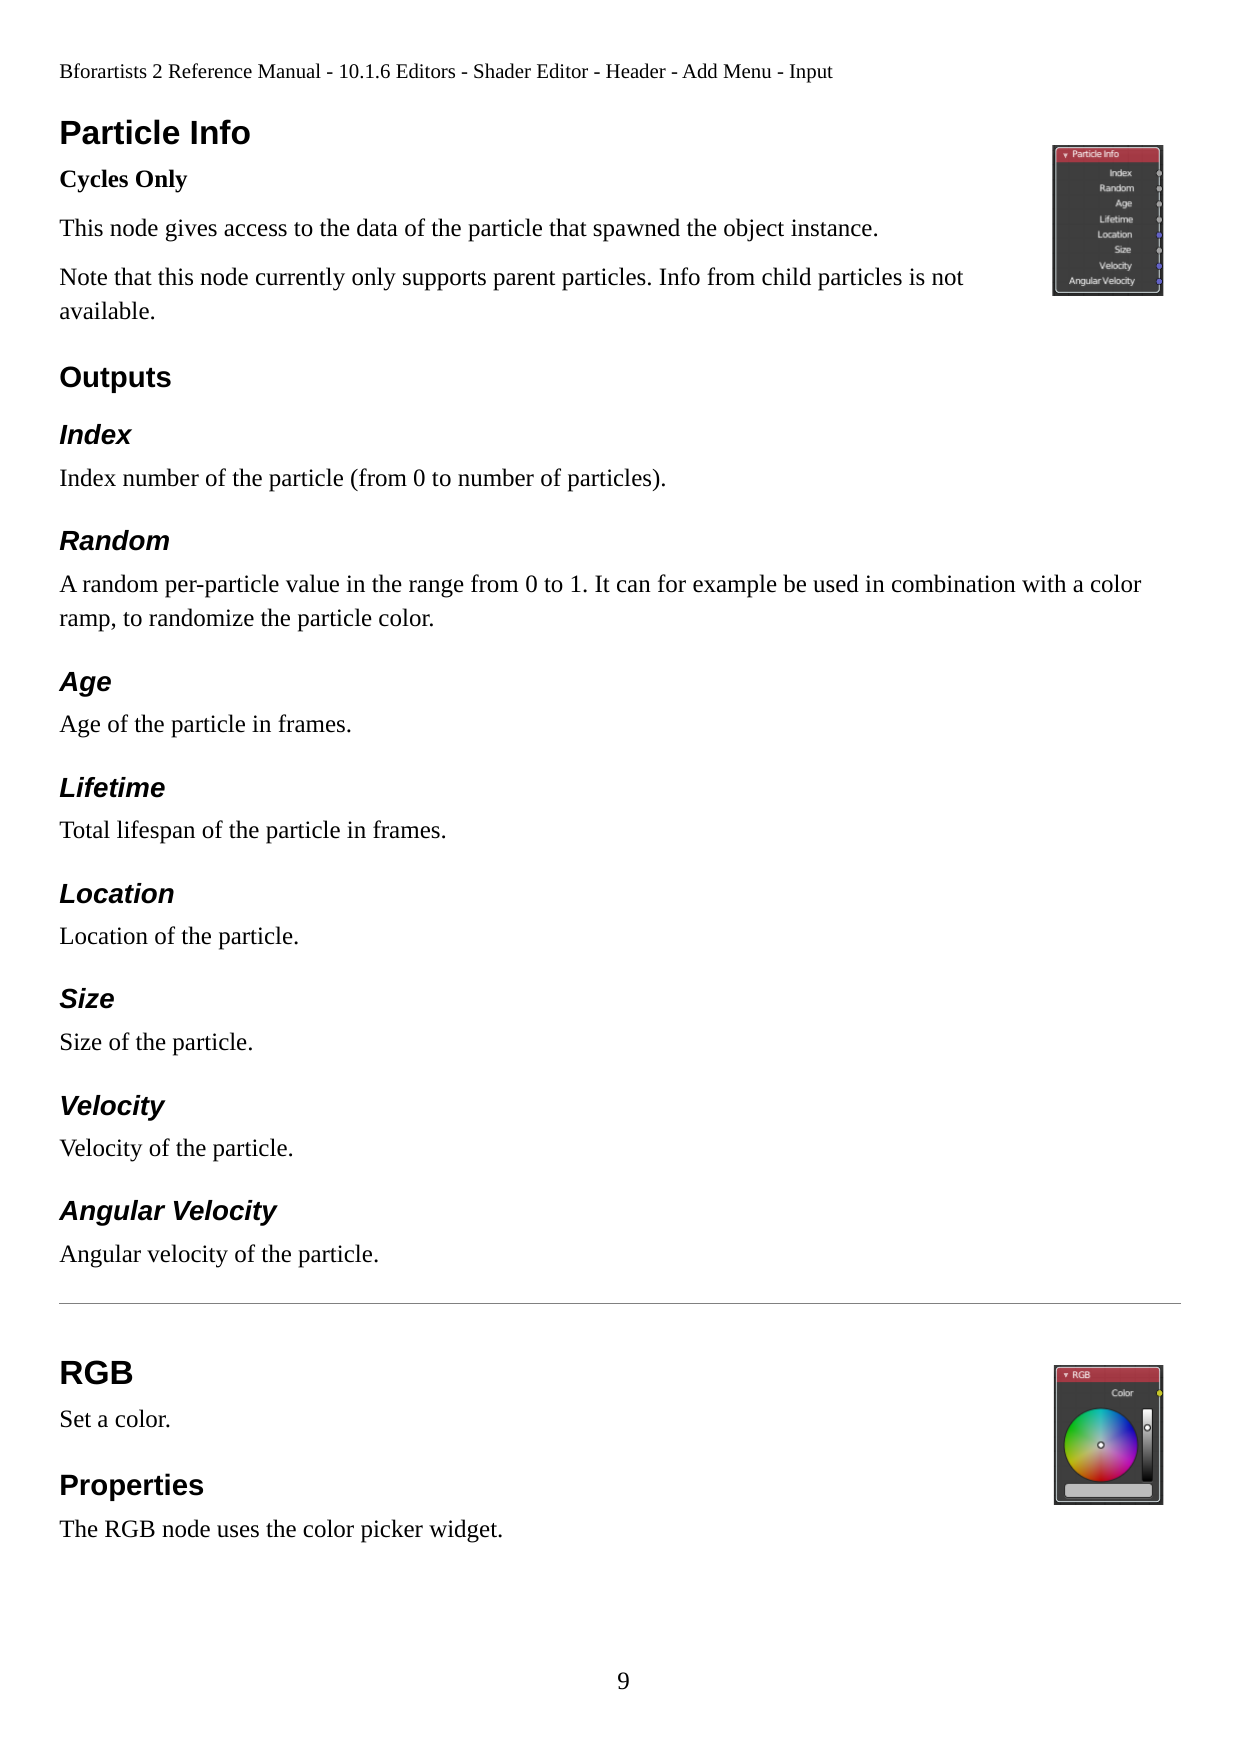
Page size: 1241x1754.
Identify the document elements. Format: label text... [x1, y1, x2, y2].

text Size of the particle. [59, 1027, 1181, 1056]
text Cycles Only [59, 164, 1052, 192]
text Index number of the particle (from 0 to number of particles). [59, 463, 1181, 492]
text Note that this node currently only supports parent particles. Info from child particles is not available. [59, 262, 1181, 325]
subtitle Index [59, 419, 1181, 451]
text Set a color. [59, 1404, 1053, 1433]
subtitle RGB [59, 1353, 1181, 1392]
text [1164, 164, 1181, 192]
subtitle Location [59, 877, 1181, 909]
text The RGB node uses the color picker widget. [59, 1514, 1181, 1543]
text [1164, 1404, 1181, 1433]
text Age of the particle in frames. [59, 709, 1181, 738]
text Angular velocity of the particle. [59, 1239, 1181, 1268]
subtitle Size [59, 983, 1181, 1015]
subtitle Angular Velocity [59, 1195, 1181, 1227]
text Total lifespan of the particle in frames. [59, 815, 1181, 844]
subtitle [1164, 1468, 1181, 1502]
picture [1052, 145, 1164, 296]
subtitle Outputs [59, 360, 1181, 394]
subtitle Lifetime [59, 771, 1181, 803]
text This node gives access to the data of the particle that spawned the object instance. [59, 213, 1052, 242]
picture [1053, 1365, 1164, 1505]
text A random per-particle value in the range from 0 to 1. It can for example be used in combination with a color ramp, to randomize the particle color. [59, 569, 1181, 632]
subtitle Particle Info [59, 113, 1181, 151]
text Velocity of the particle. [59, 1133, 1181, 1162]
subtitle Age [59, 665, 1181, 697]
text Location of the particle. [59, 921, 1181, 950]
subtitle Velocity [59, 1089, 1181, 1121]
subtitle Properties [59, 1468, 1053, 1502]
subtitle Random [59, 525, 1181, 557]
